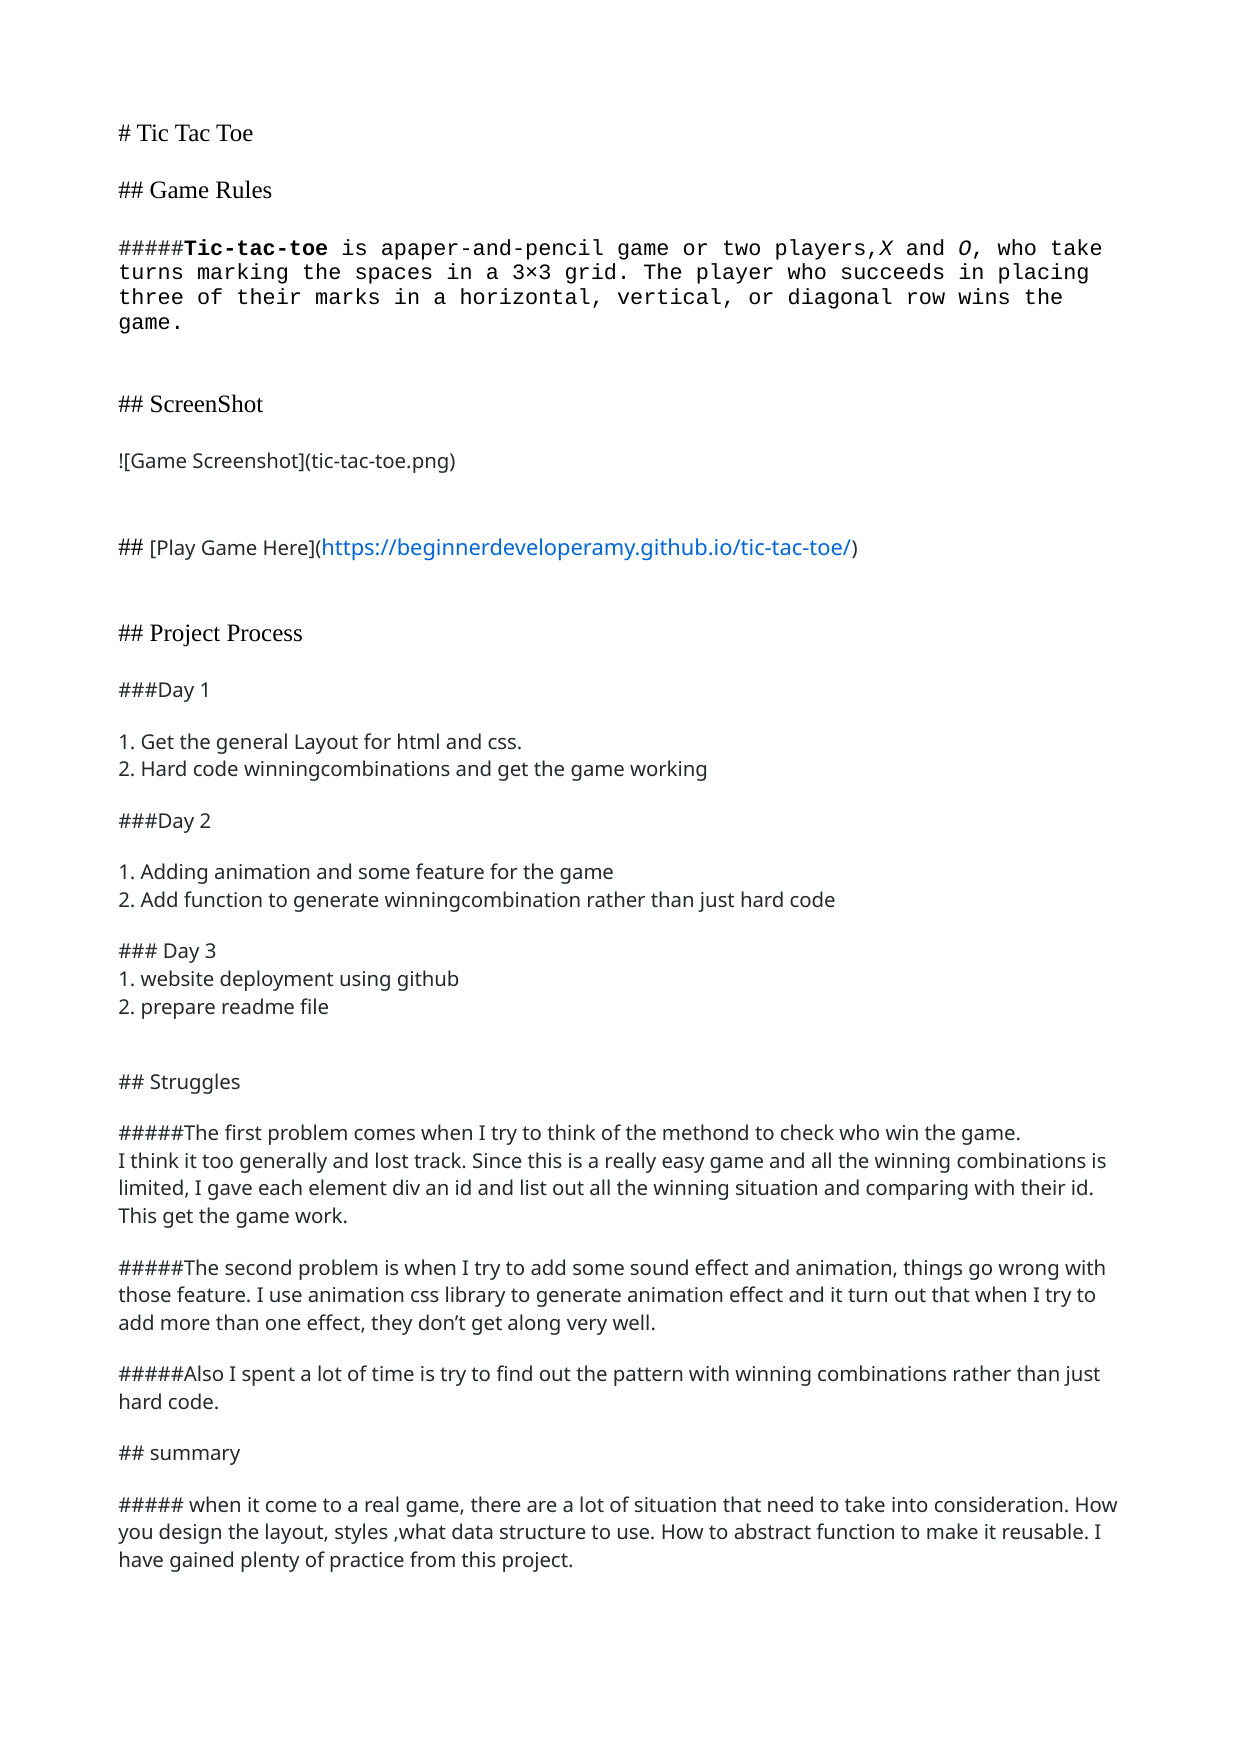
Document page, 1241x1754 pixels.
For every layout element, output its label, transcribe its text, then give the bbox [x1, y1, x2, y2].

text ###Day 2 [118, 806, 1122, 834]
text #####The second problem is when I try to add some sound effect and animation, things go wrong with those feature. I use animation css library to generate animation effect and it turn out that when I try to add more than one effect, they don’t get along very well. [118, 1253, 1122, 1336]
text 2. prepare readme file [118, 992, 1122, 1020]
text ## [Play Game Here](https://beginnerdeveloperamy.github.io/tic-tac-toe/) [118, 532, 1122, 562]
text ![Game Screenshot](tic-tac-toe.png) [118, 447, 1122, 474]
text 2. Hard code winningcombinations and get the game working [118, 755, 1122, 783]
text ## Game Rules [118, 176, 1122, 204]
text I think it too generally and lost track. Since this is a really easy game and all the winning combinations is limited, I gave each element div an id and list out all the winning situation and comparing with their id. This get the game work. [118, 1146, 1122, 1229]
text 1. website deployment using github [118, 964, 1122, 992]
text ## Project Process [118, 618, 1122, 647]
text ## summary [118, 1439, 1122, 1467]
text 1. Get the general Layout for html and css. [118, 727, 1122, 755]
text #####Tic-tac-toe is apaper-and-pencil game or two players,X and O, who take turns marking the spaces in a 3×3 grid. The player who succeeds in placing three of their marks in a horizontal, vertical, or diagonal row wins the game. [118, 233, 1122, 336]
text #####Also I spent a lot of time is try to find out the pattern with winning combinations rather than just hard code. [118, 1360, 1122, 1415]
text # Tic Tac Toe [118, 118, 1122, 147]
text ## Struggles [118, 1067, 1122, 1095]
text ##### when it come to a real game, there are a lot of situation that need to take into consideration. How you design the layout, styles ,what data structure to use. How to abstract function to make it reusable. I have gained plenty of practice from this project. [118, 1490, 1122, 1573]
text ## ScreenShot [118, 389, 1122, 418]
text ###Day 1 [118, 676, 1122, 704]
text 1. Adding animation and some feature for the game [118, 858, 1122, 886]
text #####The first problem comes when I try to think of the methond to check who win the game. [118, 1119, 1122, 1146]
text 2. Add function to generate winningcombination rather than just hard code [118, 886, 1122, 913]
text ### Day 3 [118, 937, 1122, 964]
